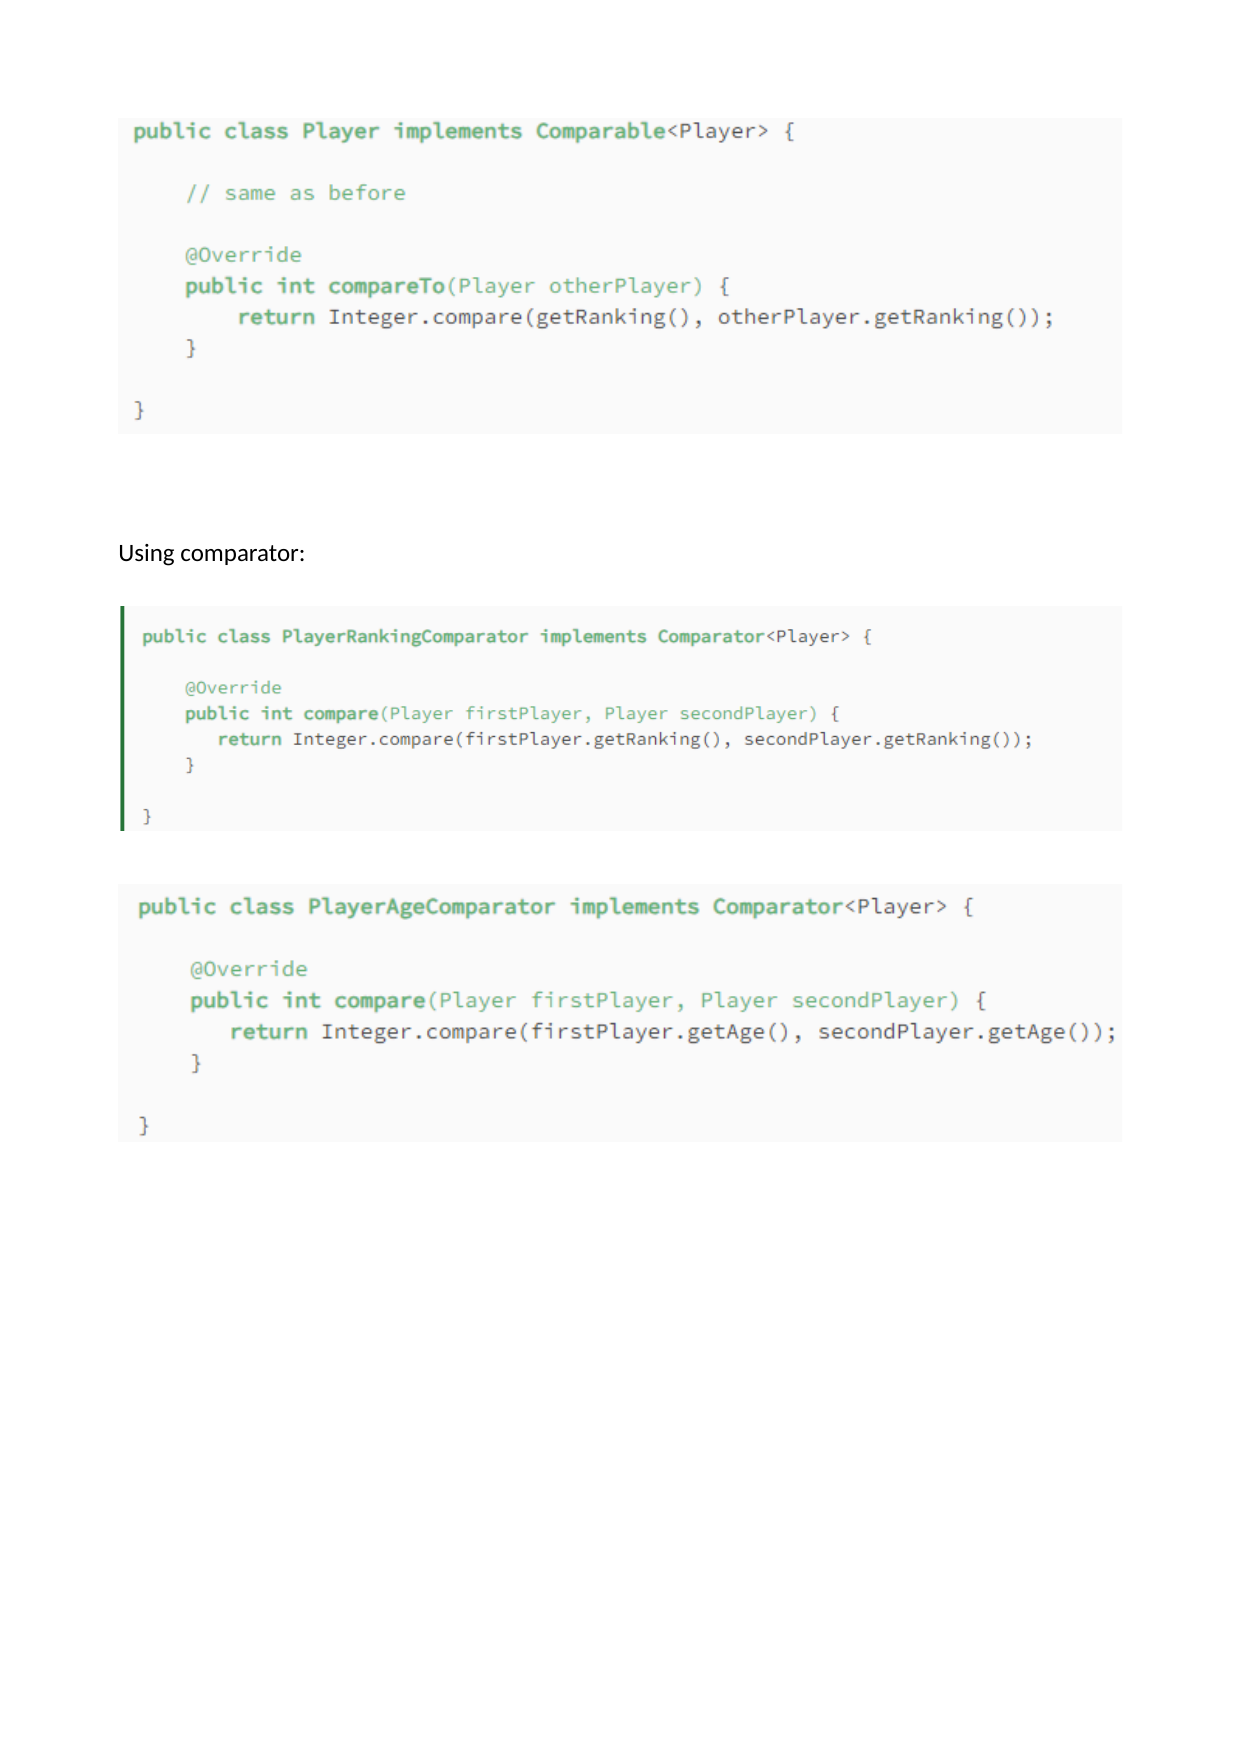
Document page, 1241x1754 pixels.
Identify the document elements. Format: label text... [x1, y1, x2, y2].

text Using comparator: [118, 537, 1122, 567]
picture [118, 118, 1123, 434]
picture [118, 884, 1123, 1142]
picture [118, 606, 1123, 831]
